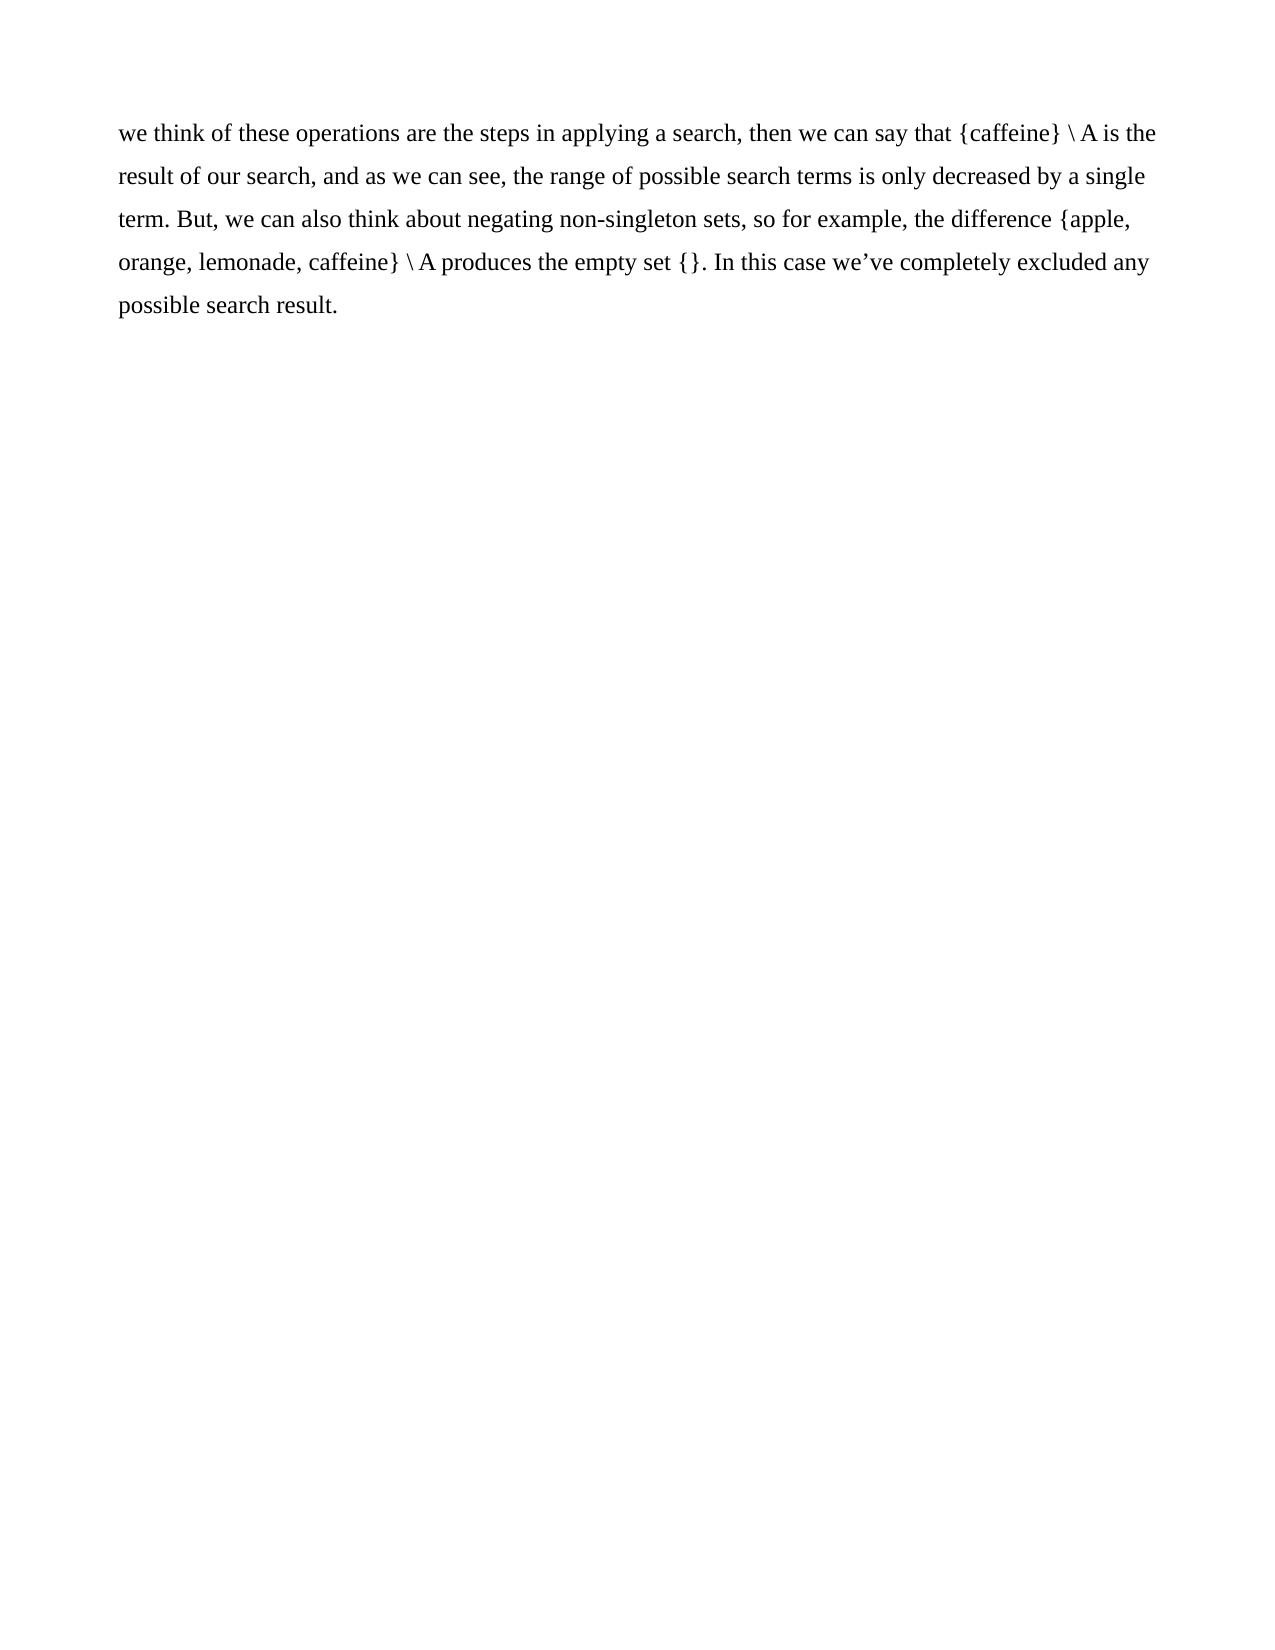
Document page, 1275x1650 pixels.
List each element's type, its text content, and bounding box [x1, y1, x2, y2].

text we think of these operations are the steps in applying a search, then we can say that {caffeine} \ A is the result of our search, and as we can see, the range of possible search terms is only decreased by a single term. But, we can also think about negating non-singleton sets, so for example, the difference {apple, orange, lemonade, caffeine} \ A produces the empty set {}. In this case we’ve completely excluded any possible search result. [118, 118, 1157, 319]
